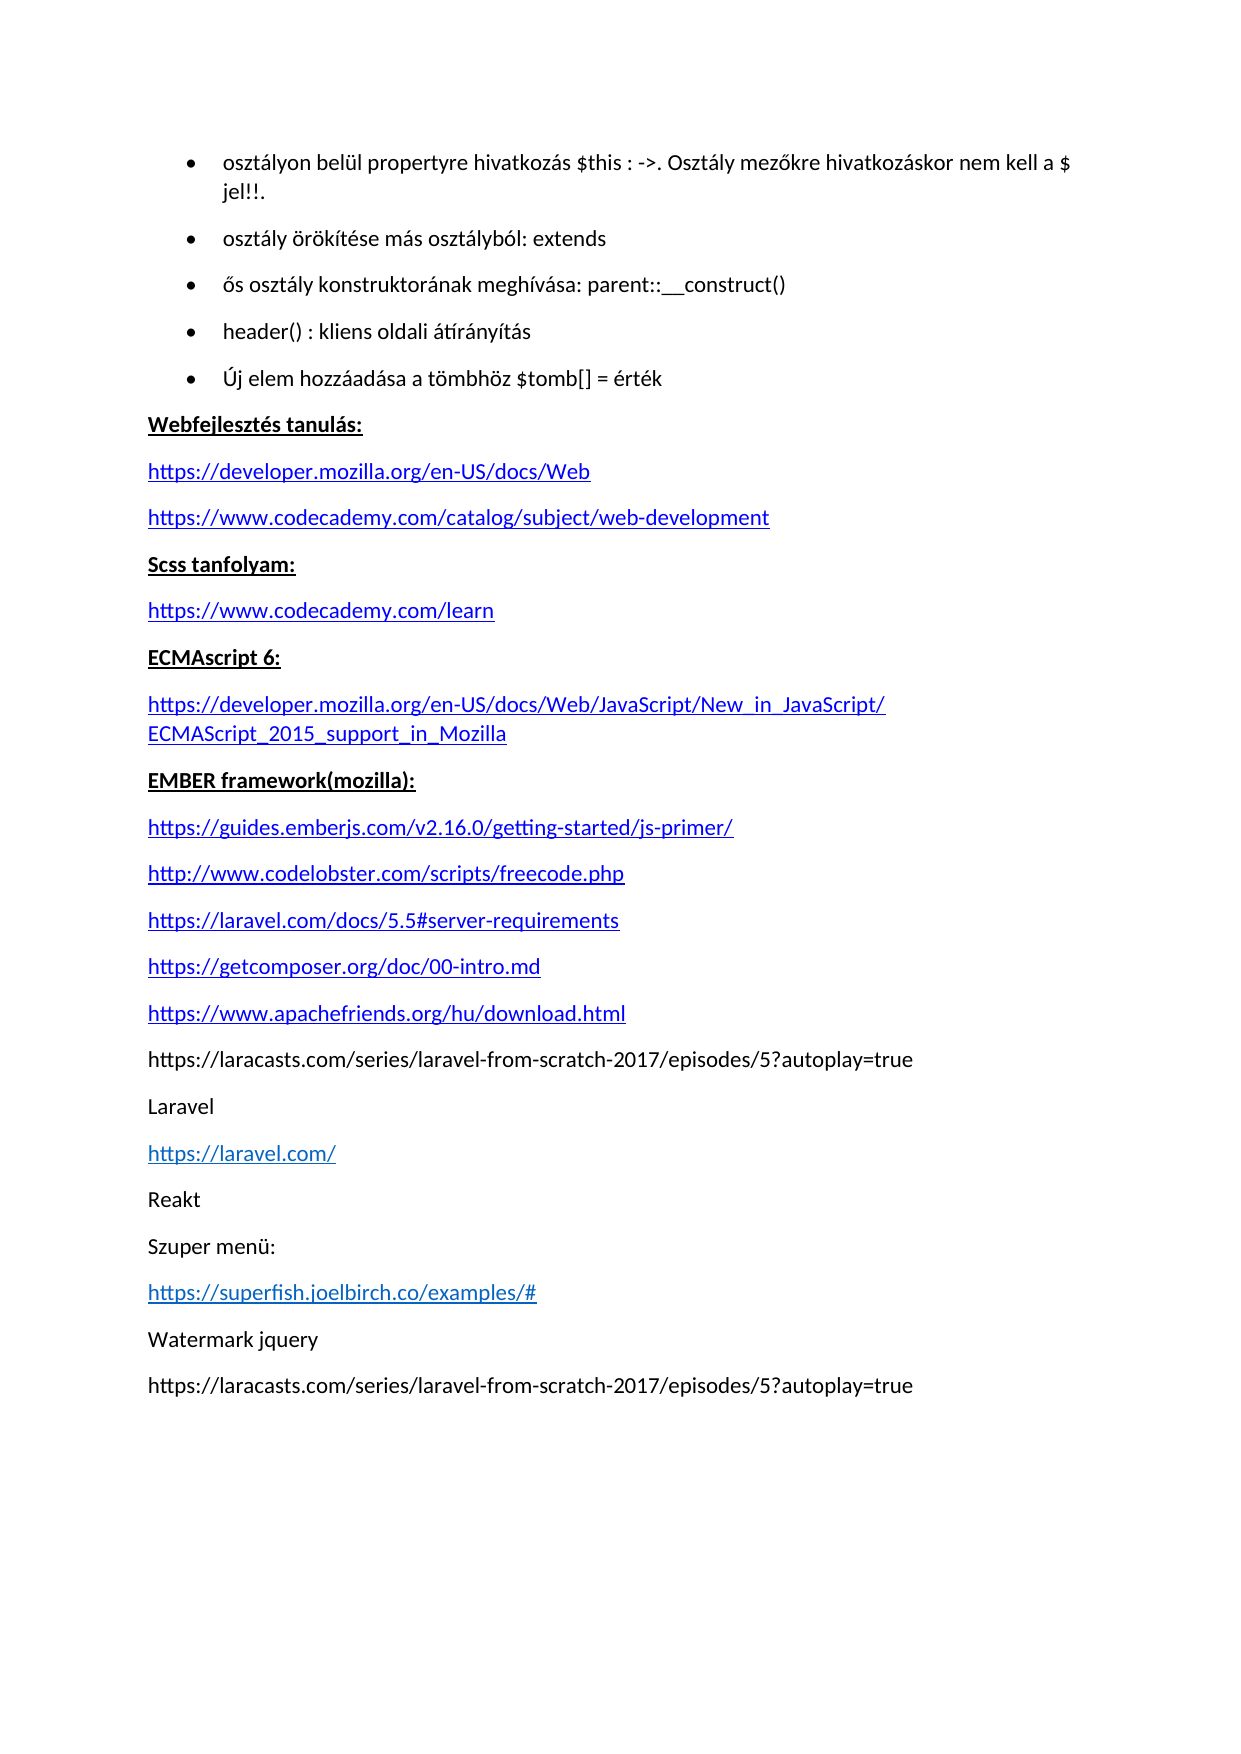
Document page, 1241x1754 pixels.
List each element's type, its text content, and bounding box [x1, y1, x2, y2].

text https://www.codecademy.com/catalog/subject/web-development [148, 503, 1093, 531]
text https://laracasts.com/series/laravel-from-scratch-2017/episodes/5?autoplay=true [148, 1046, 1093, 1073]
text Laravel [148, 1092, 1093, 1120]
text Watermark jquery [148, 1325, 1093, 1353]
text https://developer.mozilla.org/en-US/docs/Web/JavaScript/New_in_JavaScript/ECMAScript_2015_support_in_Mozilla [148, 690, 1093, 748]
list Új elem hozzáadása a tömbhöz $tomb[] = érték [185, 364, 1093, 392]
text Scss tanfolyam: [148, 550, 1093, 578]
text Szuper menü: [148, 1232, 1093, 1260]
text https://getcomposer.org/doc/00-intro.md [148, 952, 1093, 980]
list ős osztály konstruktorának meghívása: parent::__construct() [185, 271, 1093, 299]
text https://laravel.com/ [148, 1139, 1093, 1167]
list header() : kliens oldali átírányítás [185, 317, 1093, 345]
text ECMAscript 6: [148, 643, 1093, 671]
text https://laravel.com/docs/5.5#server-requirements [148, 906, 1093, 934]
text EMBER framework(mozilla): [148, 766, 1093, 794]
text https://www.apachefriends.org/hu/download.html [148, 999, 1093, 1027]
text https://guides.emberjs.com/v2.16.0/getting-started/js-primer/ [148, 813, 1093, 841]
text Reakt [148, 1185, 1093, 1213]
text https://www.codecademy.com/learn [148, 597, 1093, 624]
list osztályon belül propertyre hivatkozás $this : ->. Osztály mezőkre hivatkozáskor nem kell a $ jel!!. [185, 148, 1093, 206]
text https://superfish.joelbirch.co/examples/# [148, 1278, 1093, 1306]
text Webfejlesztés tanulás: [148, 410, 1093, 438]
text https://laracasts.com/series/laravel-from-scratch-2017/episodes/5?autoplay=true [148, 1371, 1093, 1399]
text http://www.codelobster.com/scripts/freecode.php [148, 859, 1093, 887]
list osztály örökítése más osztályból: extends [185, 224, 1093, 252]
text https://developer.mozilla.org/en-US/docs/Web [148, 457, 1093, 485]
